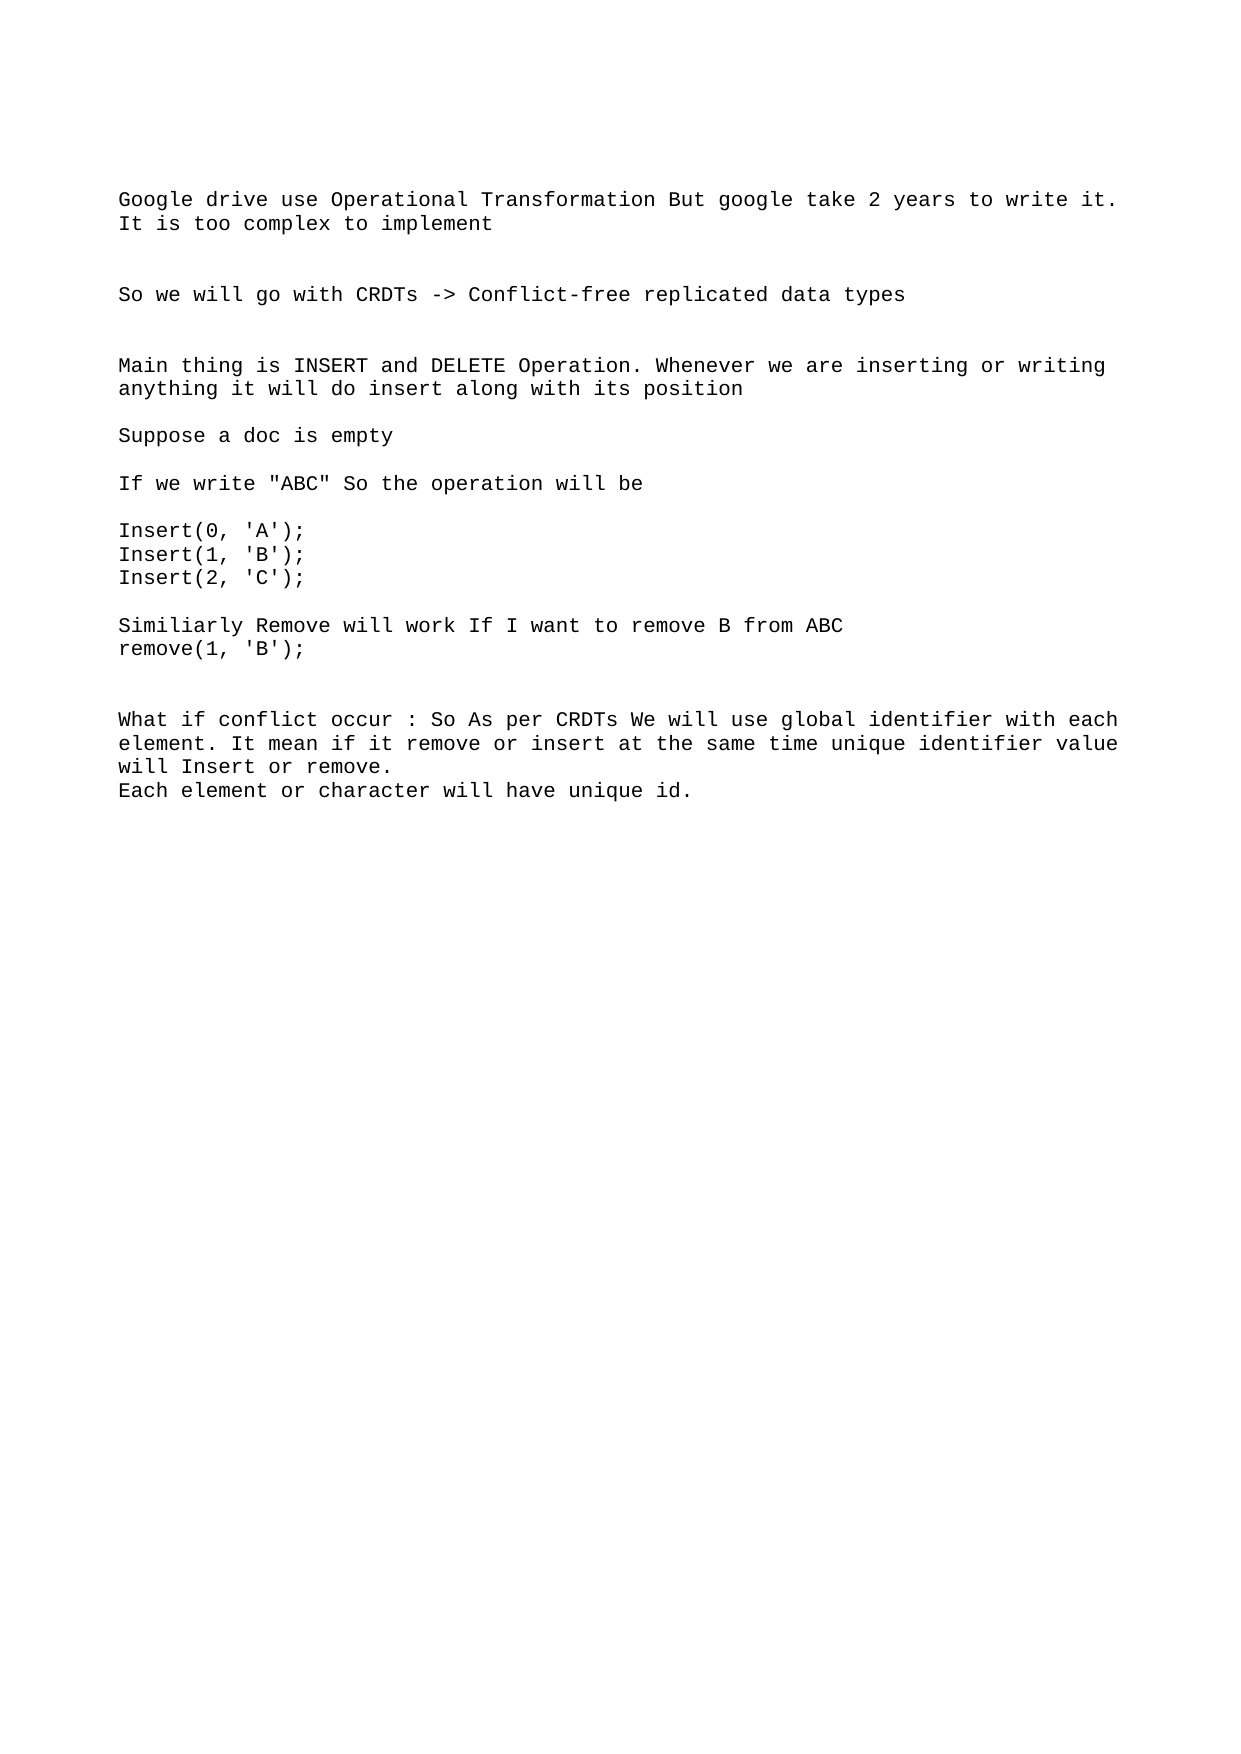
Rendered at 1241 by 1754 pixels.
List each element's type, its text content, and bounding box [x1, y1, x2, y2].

text Main thing is INSERT and DELETE Operation. Whenever we are inserting or writing anything it will do insert along with its position [118, 354, 1122, 402]
text What if conflict occur : So As per CRDTs We will use global identifier with each element. It mean if it remove or insert at the same time unique identifier value will Insert or remove. [118, 709, 1122, 780]
text Suppose a doc is empty [118, 426, 1122, 449]
text Google drive use Operational Transformation But google take 2 years to write it. It is too complex to implement [118, 189, 1122, 236]
text If we write "ABC" So the operation will be [118, 473, 1122, 496]
text So we will go with CRDTs -> Conflict-free replicated data types [118, 284, 1122, 307]
text Each element or character will have unique id. [118, 780, 1122, 804]
text Similiarly Remove will work If I want to remove B from ABC [118, 615, 1122, 638]
text Insert(0, 'A'); [118, 520, 1122, 544]
text remove(1, 'B'); [118, 638, 1122, 662]
text Insert(2, 'C'); [118, 567, 1122, 591]
text Insert(1, 'B'); [118, 544, 1122, 567]
